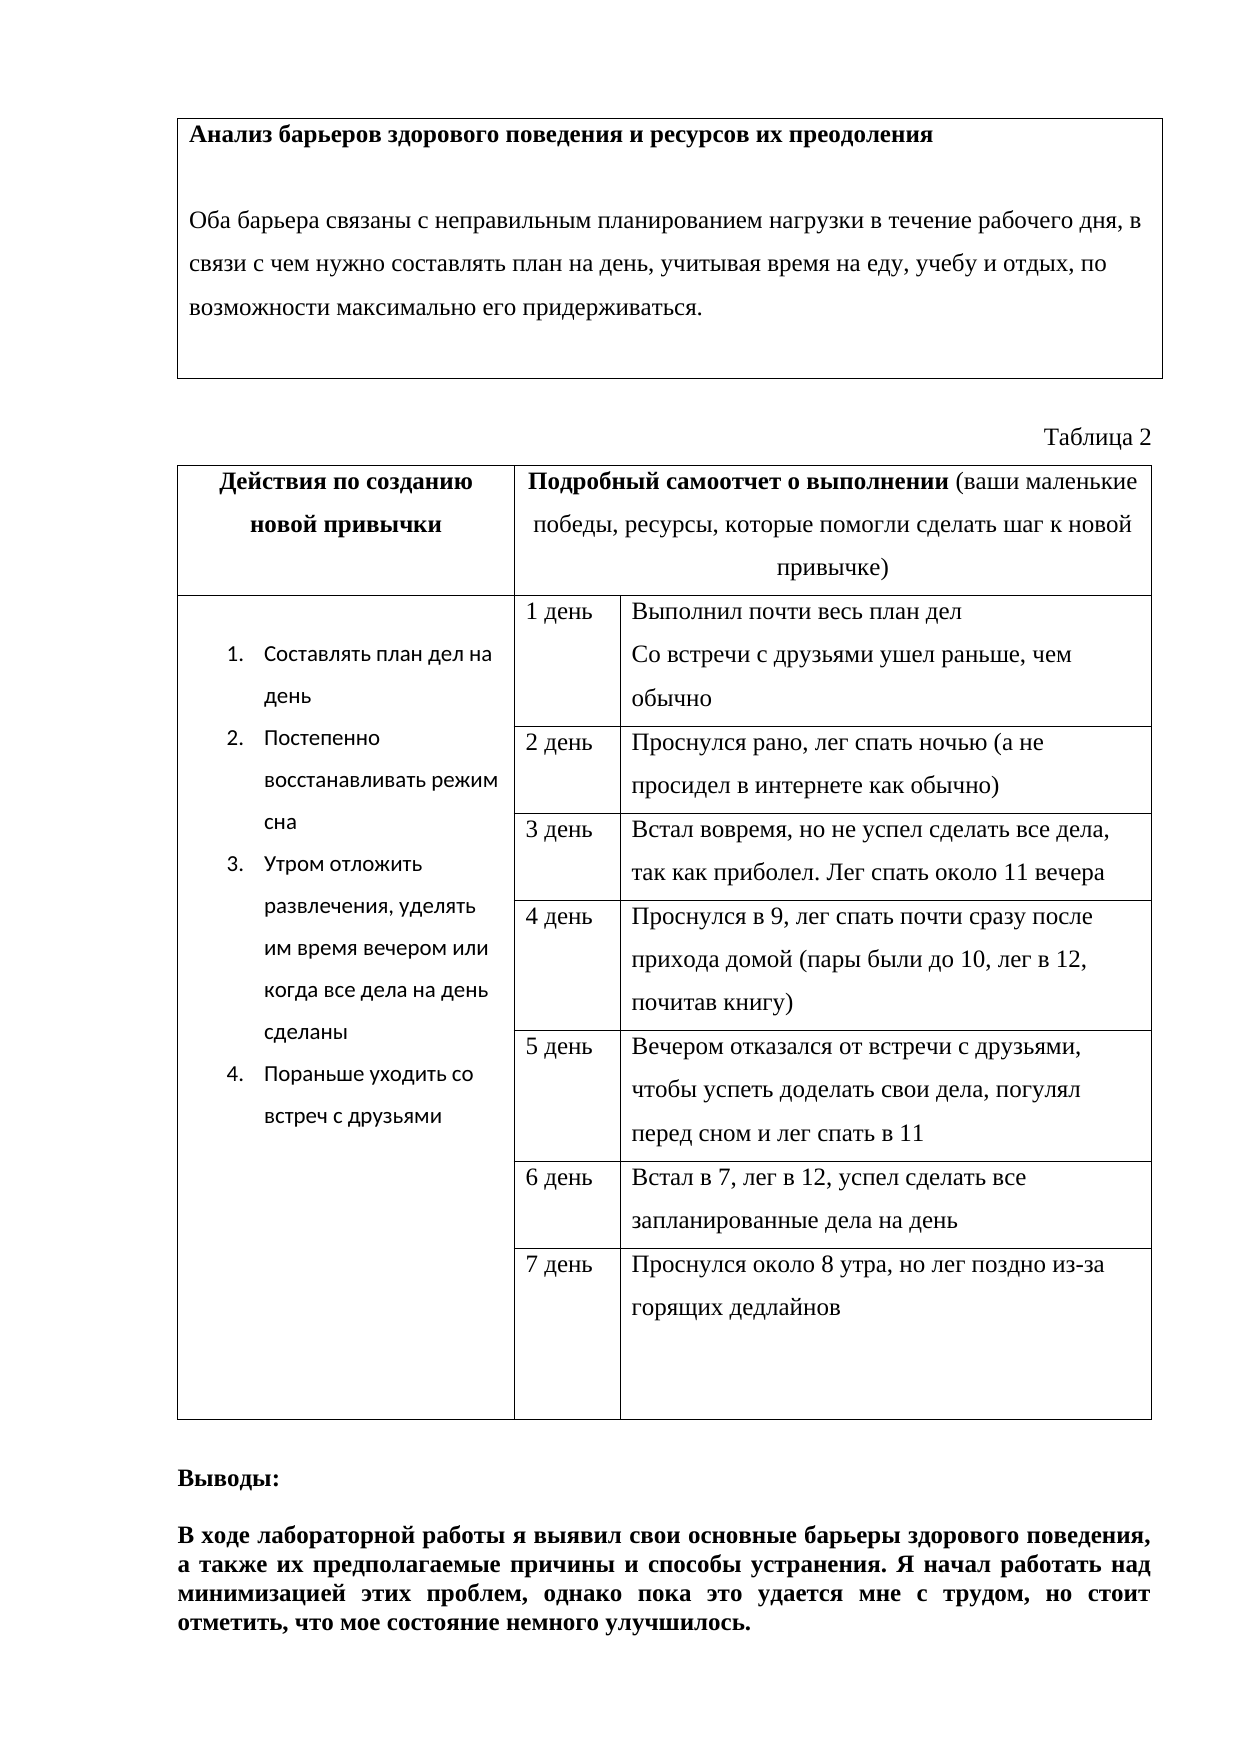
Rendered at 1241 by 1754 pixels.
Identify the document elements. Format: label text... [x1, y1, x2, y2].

table_cell Проснулся в 9, лег спать почти сразу после прихода домой (пары были до 10, лег в 12, почитав книгу) [621, 901, 1151, 1030]
table_cell Встал в 7, лег в 12, успел сделать все запланированные дела на день [621, 1162, 1151, 1248]
text Таблица 2 [177, 422, 1152, 451]
table_cell Проснулся около 8 утра, но лег поздно из-за горящих дедлайнов [621, 1249, 1151, 1419]
table_cell Проснулся рано, лег спать ночью (а не просидел в интернете как обычно) [621, 727, 1151, 813]
table_header Подробный самоотчет о выполнении (ваши маленькие победы, ресурсы, которые помогли сделать шаг к новой привычке) [515, 466, 1151, 595]
table_header Действия по созданию новой привычки [178, 466, 514, 595]
table_cell 4 день [515, 901, 620, 1030]
table_cell 6 день [515, 1162, 620, 1248]
table_cell 3 день [515, 814, 620, 900]
table_cell Анализ барьеров здорового поведения и ресурсов их преодоления Оба барьера связаны с неправильным планированием нагрузки в течение рабочего дня, в связи с чем нужно составлять план на день, учитывая время на еду, учебу и отдых, по возможности максимально его придерживаться. [178, 119, 1162, 378]
table_cell 7 день [515, 1249, 620, 1419]
table_cell Вечером отказался от встречи с друзьями, чтобы успеть доделать свои дела, погулял перед сном и лег спать в 11 [621, 1031, 1151, 1161]
table_cell Встал вовремя, но не успел сделать все дела, так как приболел. Лег спать около 11 вечера [621, 814, 1151, 900]
table_cell 5 день [515, 1031, 620, 1161]
table_cell 1 день [515, 596, 620, 726]
table_cell Составлять план дел на день Постепенно восстанавливать режим сна Утром отложить развлечения, уделять им время вечером или когда все дела на день сделаны Пораньше уходить со встреч с друзьями [178, 596, 514, 1419]
table_cell Выполнил почти весь план дел Со встречи с друзьями ушел раньше, чем обычно [621, 596, 1151, 726]
text В ходе лабораторной работы я выявил свои основные барьеры здорового поведения, а также их предполагаемые причины и способы устранения. Я начал работать над минимизацией этих проблем, однако пока это удается мне с трудом, но стоит отметить, что мое состояние немного улучшилось. [177, 1520, 1152, 1635]
text Выводы: [177, 1463, 1152, 1492]
table_cell 2 день [515, 727, 620, 813]
